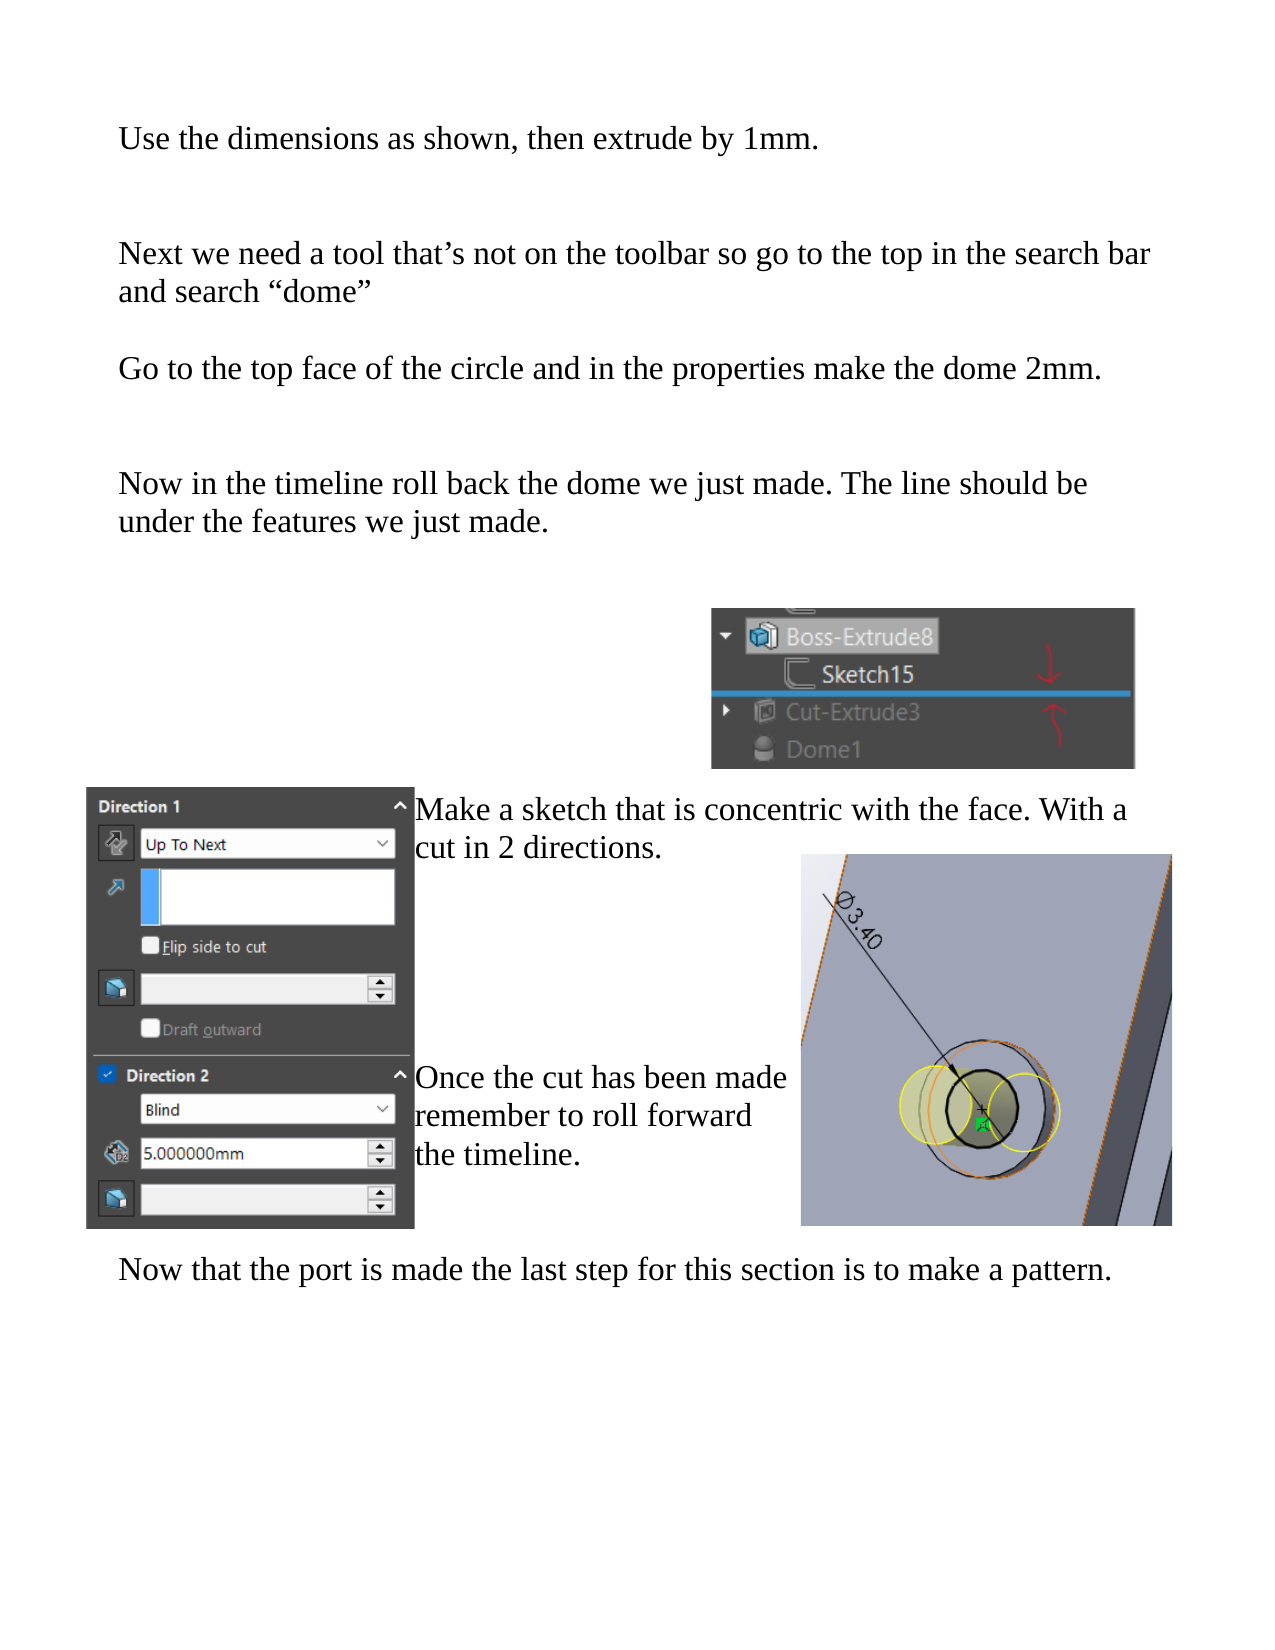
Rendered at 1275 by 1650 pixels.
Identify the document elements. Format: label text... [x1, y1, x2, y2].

text Use the dimensions as shown, then extrude by 1mm. [118, 118, 1157, 156]
text Now in the timeline roll back the dome we just made. The line should be under the features we just made. [118, 463, 1157, 540]
text Next we need a tool that’s not on the toolbar so go to the top in the search bar and search “dome” [118, 233, 1157, 310]
text Make a sketch that is concentric with the face. With a cut in 2 directions. [415, 789, 1157, 866]
text Once the cut has been made remember to roll forward the timeline. [415, 1057, 800, 1172]
text Now that the port is made the last step for this section is to make a pattern. [118, 1249, 1157, 1287]
text Go to the top face of the circle and in the properties make the dome 2mm. [118, 348, 1157, 386]
